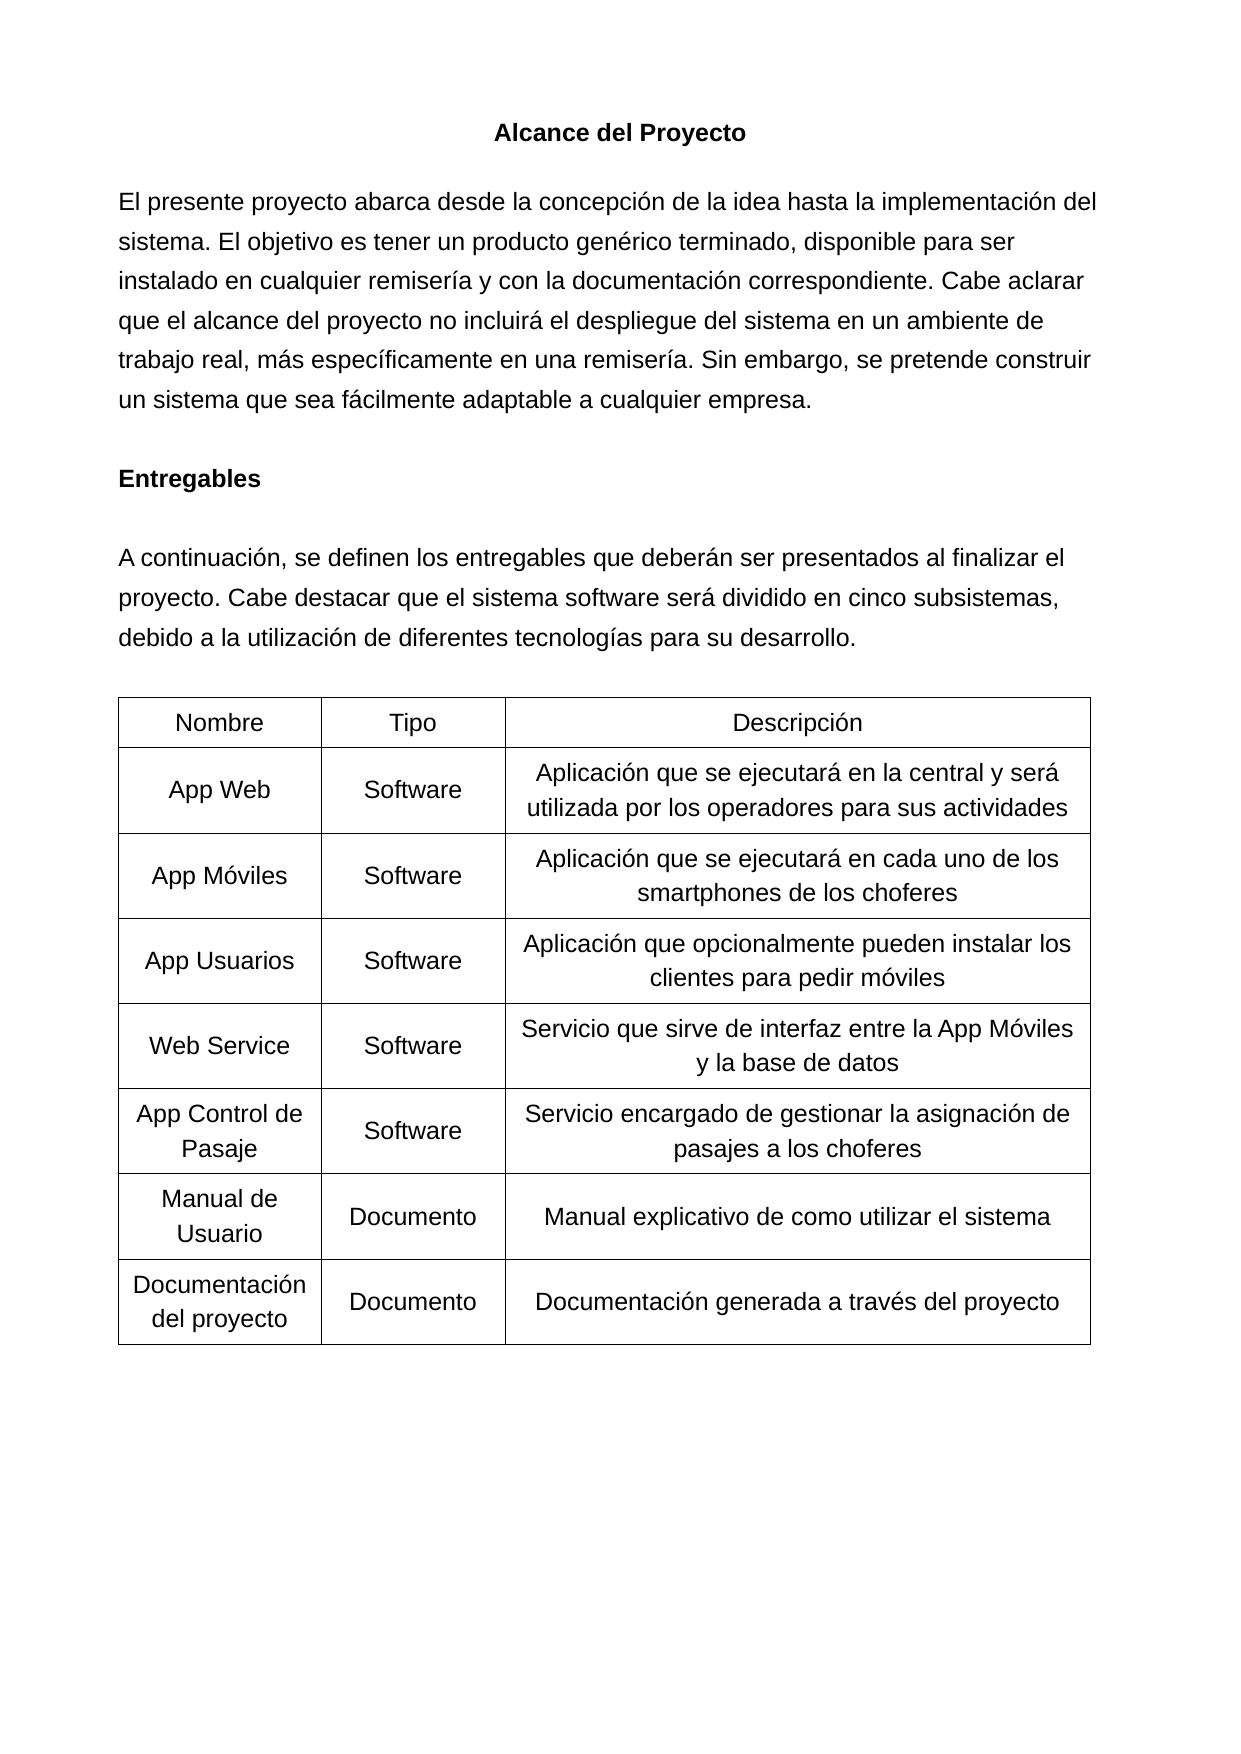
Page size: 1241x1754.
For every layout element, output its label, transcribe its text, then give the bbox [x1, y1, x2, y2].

text Alcance del Proyecto [118, 118, 1122, 147]
table_cell Manual explicativo de como utilizar el sistema [506, 1174, 1090, 1258]
table_cell Software [322, 919, 505, 1003]
table_cell Aplicación que opcionalmente pueden instalar los clientes para pedir móviles [506, 919, 1090, 1003]
table_cell App Control de Pasaje [119, 1089, 321, 1173]
table_cell Aplicación que se ejecutará en la central y será utilizada por los operadores para sus actividades [506, 748, 1090, 832]
table_cell App Web [119, 748, 321, 832]
table_cell Documentación del proyecto [119, 1260, 321, 1344]
text Entregables [118, 464, 1122, 493]
table_header Tipo [322, 698, 505, 747]
text A continuación, se definen los entregables que deberán ser presentados al finalizar el proyecto. Cabe destacar que el sistema software será dividido en cinco subsistemas, debido a la utilización de diferentes tecnologías para su desarrollo. [118, 543, 1122, 651]
table_cell Web Service [119, 1004, 321, 1088]
text El presente proyecto abarca desde la concepción de la idea hasta la implementación del sistema. El objetivo es tener un producto genérico terminado, disponible para ser instalado en cualquier remisería y con la documentación correspondiente. Cabe aclarar que el alcance del proyecto no incluirá el despliegue del sistema en un ambiente de trabajo real, más específicamente en una remisería. Sin embargo, se pretende construir un sistema que sea fácilmente adaptable a cualquier empresa. [118, 187, 1122, 414]
table_cell Documento [322, 1260, 505, 1344]
table_cell Software [322, 1004, 505, 1088]
table_cell App Usuarios [119, 919, 321, 1003]
table_cell Servicio que sirve de interfaz entre la App Móviles y la base de datos [506, 1004, 1090, 1088]
table_header Descripción [506, 698, 1090, 747]
table_cell Software [322, 1089, 505, 1173]
table_cell Documentación generada a través del proyecto [506, 1260, 1090, 1344]
table_cell Software [322, 834, 505, 918]
table_cell Servicio encargado de gestionar la asignación de pasajes a los choferes [506, 1089, 1090, 1173]
table_cell Manual de Usuario [119, 1174, 321, 1258]
table_cell App Móviles [119, 834, 321, 918]
table_cell Documento [322, 1174, 505, 1258]
table_header Nombre [119, 698, 321, 747]
table_cell Aplicación que se ejecutará en cada uno de los smartphones de los choferes [506, 834, 1090, 918]
table_cell Software [322, 748, 505, 832]
